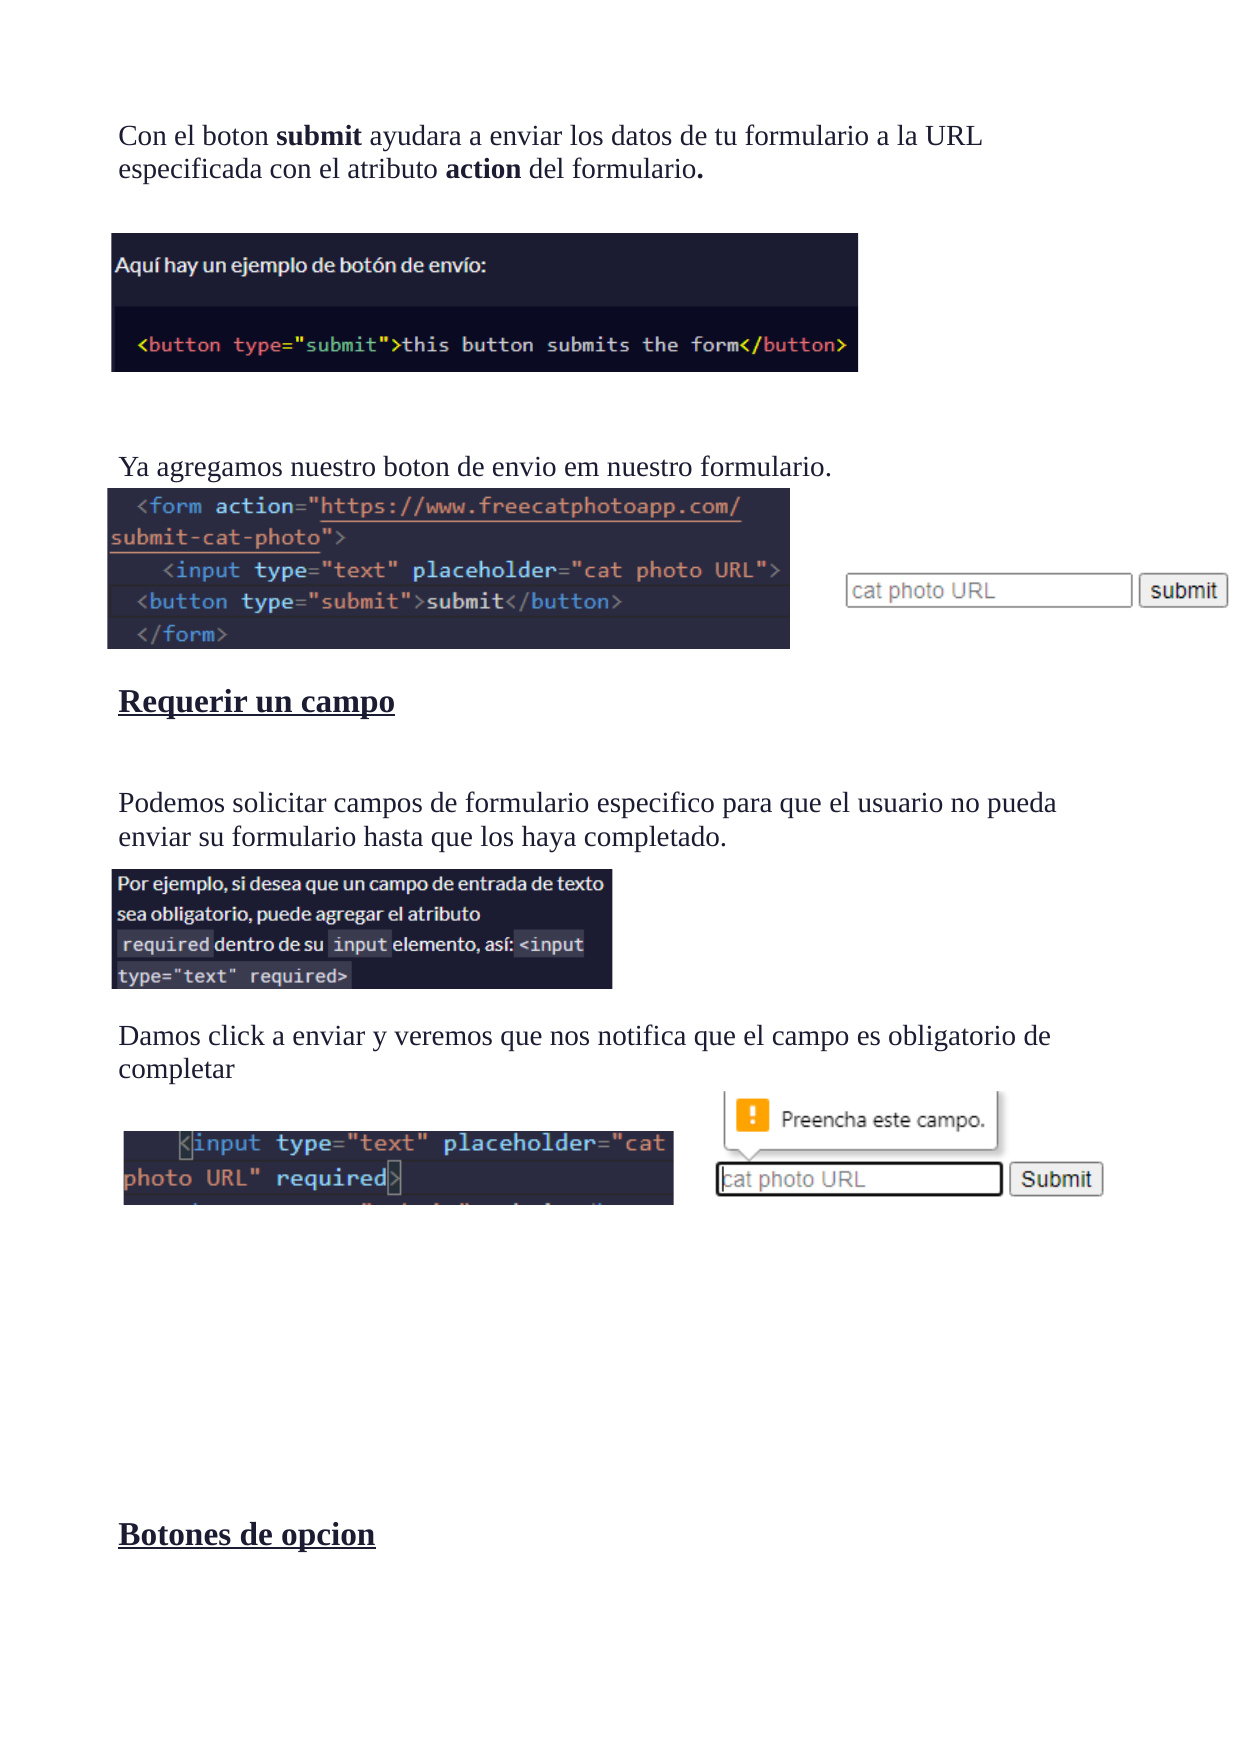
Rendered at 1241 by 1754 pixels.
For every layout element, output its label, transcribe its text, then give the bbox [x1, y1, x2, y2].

text Botones de opcion [118, 1514, 1122, 1552]
picture [123, 1131, 674, 1205]
picture [111, 233, 859, 372]
text Podemos solicitar campos de formulario especifico para que el usuario no pueda enviar su formulario hasta que los haya completado. [118, 785, 1122, 852]
text Damos click a enviar y veremos que nos notifica que el campo es obligatorio de completar [118, 1018, 1122, 1085]
picture [713, 1091, 1121, 1214]
text Requerir un campo [118, 681, 1122, 719]
text Con el boton submit ayudara a enviar los datos de tu formulario a la URL especificada con el atributo action del formulario. [118, 118, 1122, 185]
picture [840, 560, 1241, 627]
picture [107, 488, 790, 649]
text Ya agregamos nuestro boton de envio em nuestro formulario. [118, 449, 1122, 483]
picture [111, 869, 613, 989]
